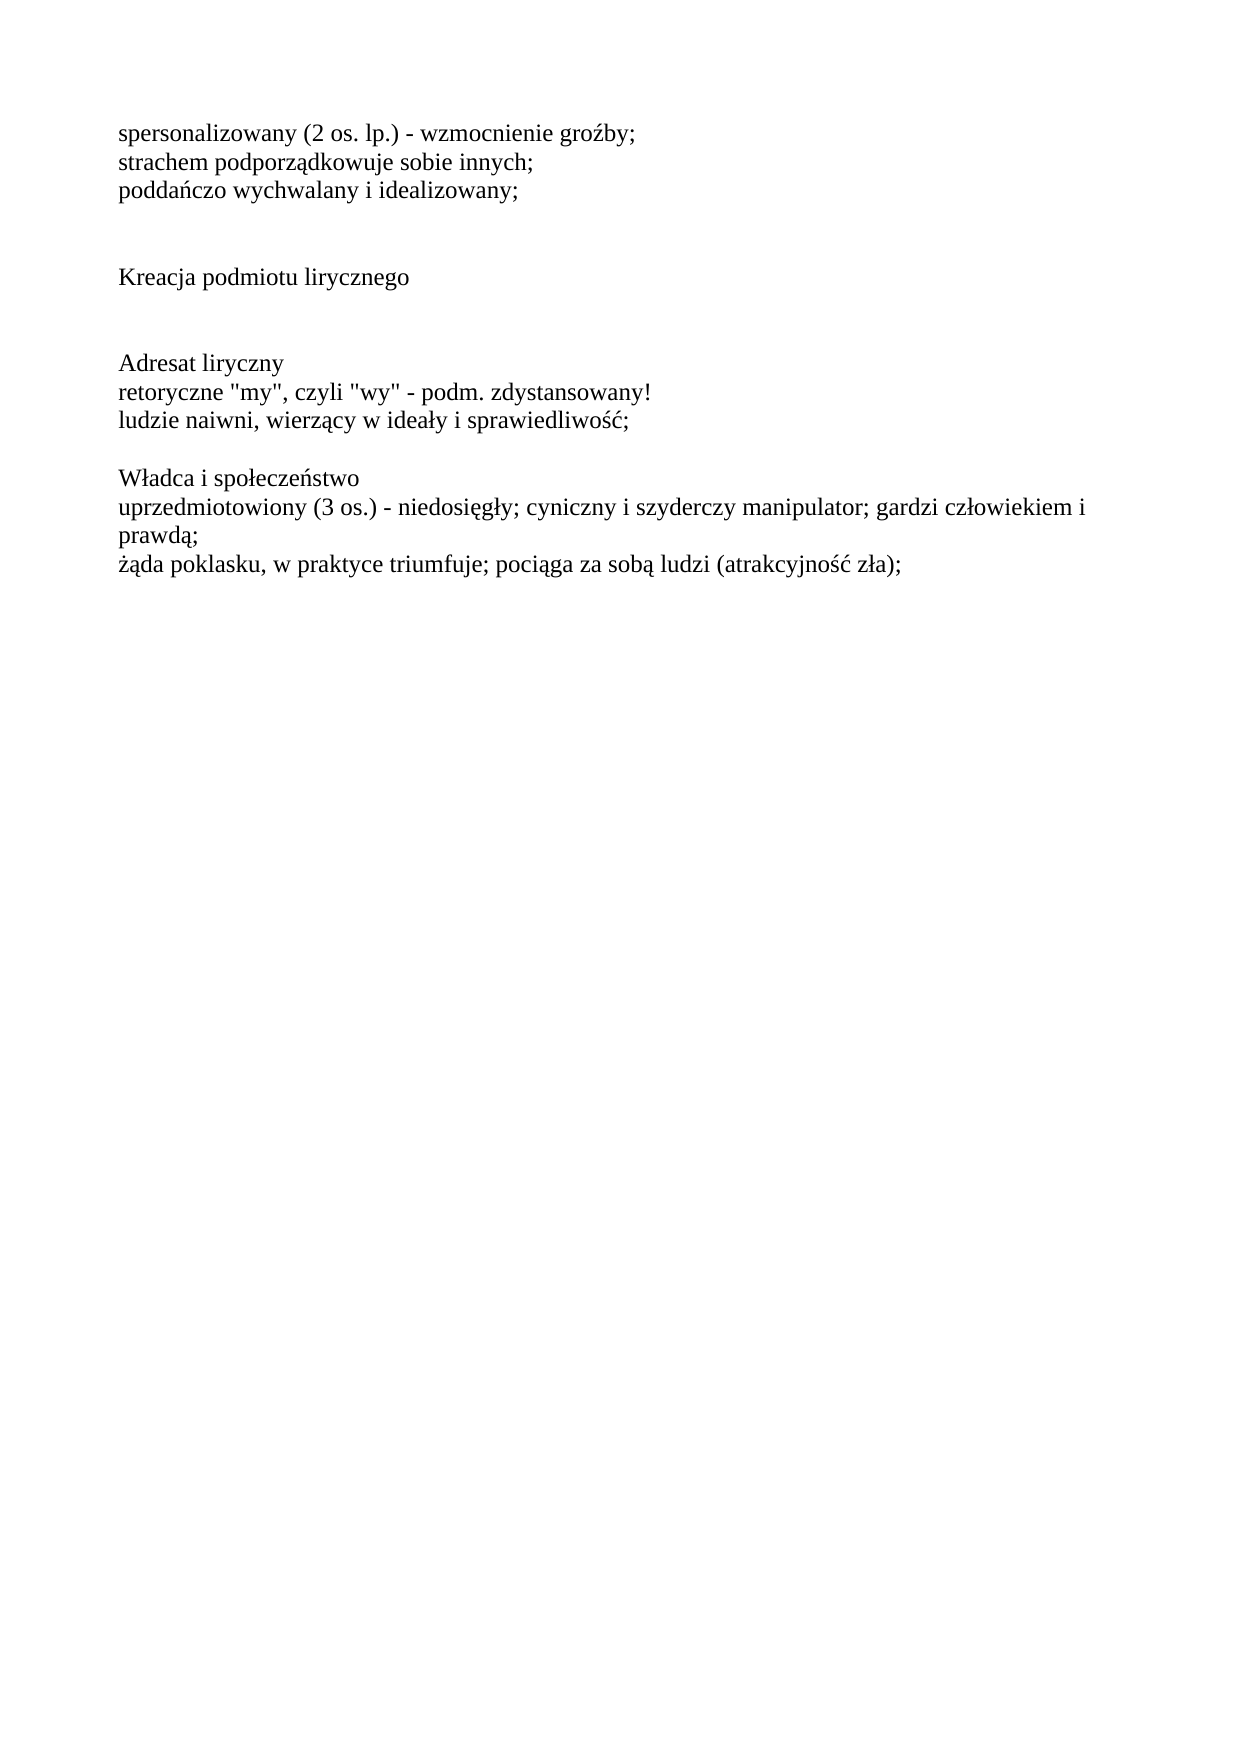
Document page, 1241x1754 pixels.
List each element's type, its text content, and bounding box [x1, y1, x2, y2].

text Władca i społeczeństwo [118, 463, 1122, 492]
text uprzedmiotowiony (3 os.) - niedosięgły; cyniczny i szyderczy manipulator; gardzi człowiekiem i prawdą; [118, 492, 1122, 549]
text ludzie naiwni, wierzący w ideały i sprawiedliwość; [118, 406, 1122, 434]
text Kreacja podmiotu lirycznego [118, 262, 1122, 291]
text retoryczne "my", czyli "wy" - podm. zdystansowany! [118, 377, 1122, 406]
text spersonalizowany (2 os. lp.) - wzmocnienie groźby; [118, 118, 1122, 147]
text strachem podporządkowuje sobie innych; [118, 147, 1122, 176]
text Adresat liryczny [118, 348, 1122, 377]
text poddańczo wychwalany i idealizowany; [118, 176, 1122, 204]
text żąda poklasku, w praktyce triumfuje; pociąga za sobą ludzi (atrakcyjność zła); [118, 549, 1122, 578]
